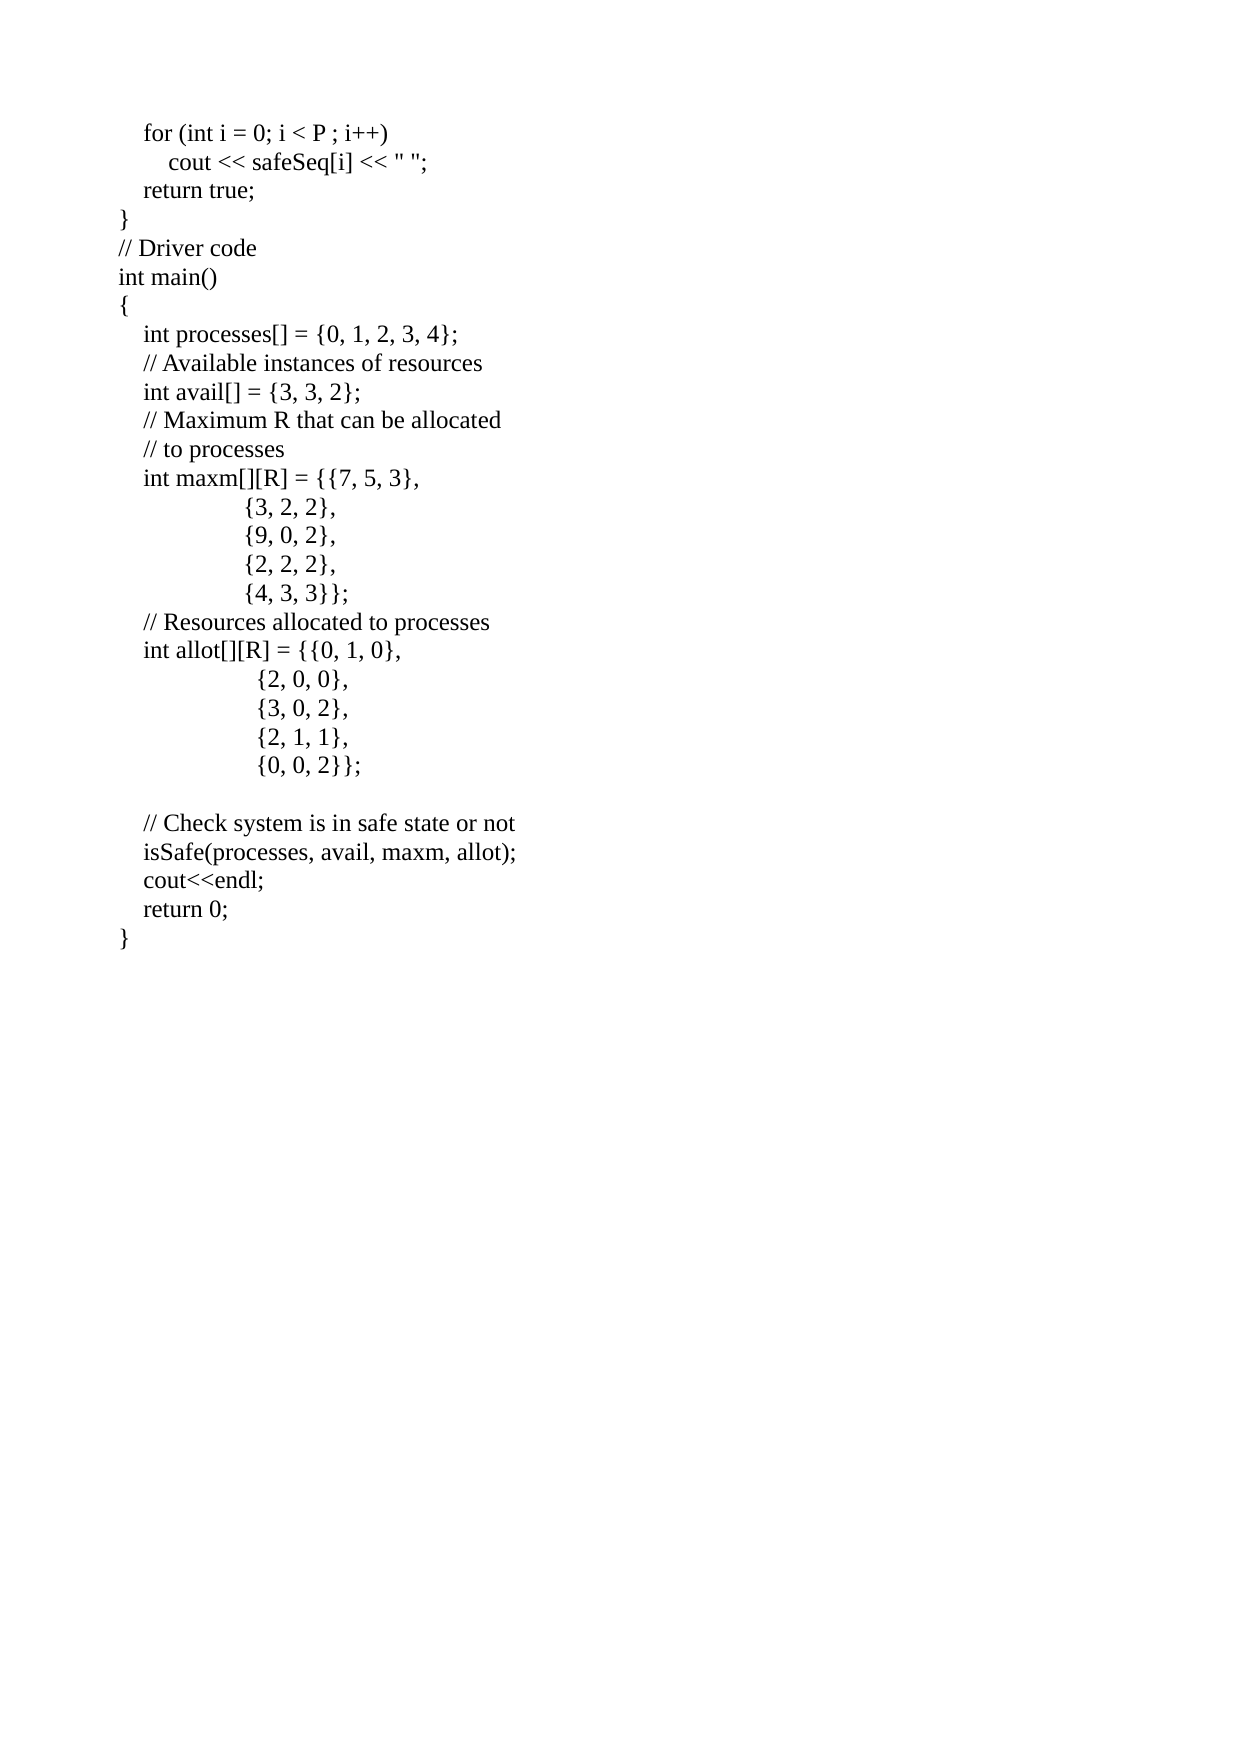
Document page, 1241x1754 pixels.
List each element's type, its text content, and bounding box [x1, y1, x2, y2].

text int main() [118, 262, 1122, 291]
text {2, 1, 1}, [118, 722, 1122, 751]
text } [118, 923, 1122, 952]
text { [118, 291, 1122, 319]
text isSafe(processes, avail, maxm, allot); [118, 837, 1122, 866]
text int allot[][R] = {{0, 1, 0}, [118, 636, 1122, 664]
text {0, 0, 2}}; [118, 751, 1122, 779]
text {3, 0, 2}, [118, 693, 1122, 722]
text {9, 0, 2}, [118, 521, 1122, 549]
text {4, 3, 3}}; [118, 578, 1122, 607]
text } [118, 204, 1122, 233]
text int maxm[][R] = {{7, 5, 3}, [118, 463, 1122, 492]
text {2, 2, 2}, [118, 549, 1122, 578]
text // Available instances of resources [118, 348, 1122, 377]
text // Resources allocated to processes [118, 607, 1122, 636]
text // Driver code [118, 233, 1122, 262]
text cout<<endl; [118, 866, 1122, 894]
text {3, 2, 2}, [118, 492, 1122, 521]
text // Maximum R that can be allocated [118, 406, 1122, 434]
text int avail[] = {3, 3, 2}; [118, 377, 1122, 406]
text // to processes [118, 434, 1122, 463]
text // Check system is in safe state or not [118, 808, 1122, 837]
text return 0; [118, 894, 1122, 923]
text {2, 0, 0}, [118, 664, 1122, 693]
text cout << safeSeq[i] << " "; [118, 147, 1122, 176]
text int processes[] = {0, 1, 2, 3, 4}; [118, 319, 1122, 348]
text for (int i = 0; i < P ; i++) [118, 118, 1122, 147]
text return true; [118, 176, 1122, 204]
